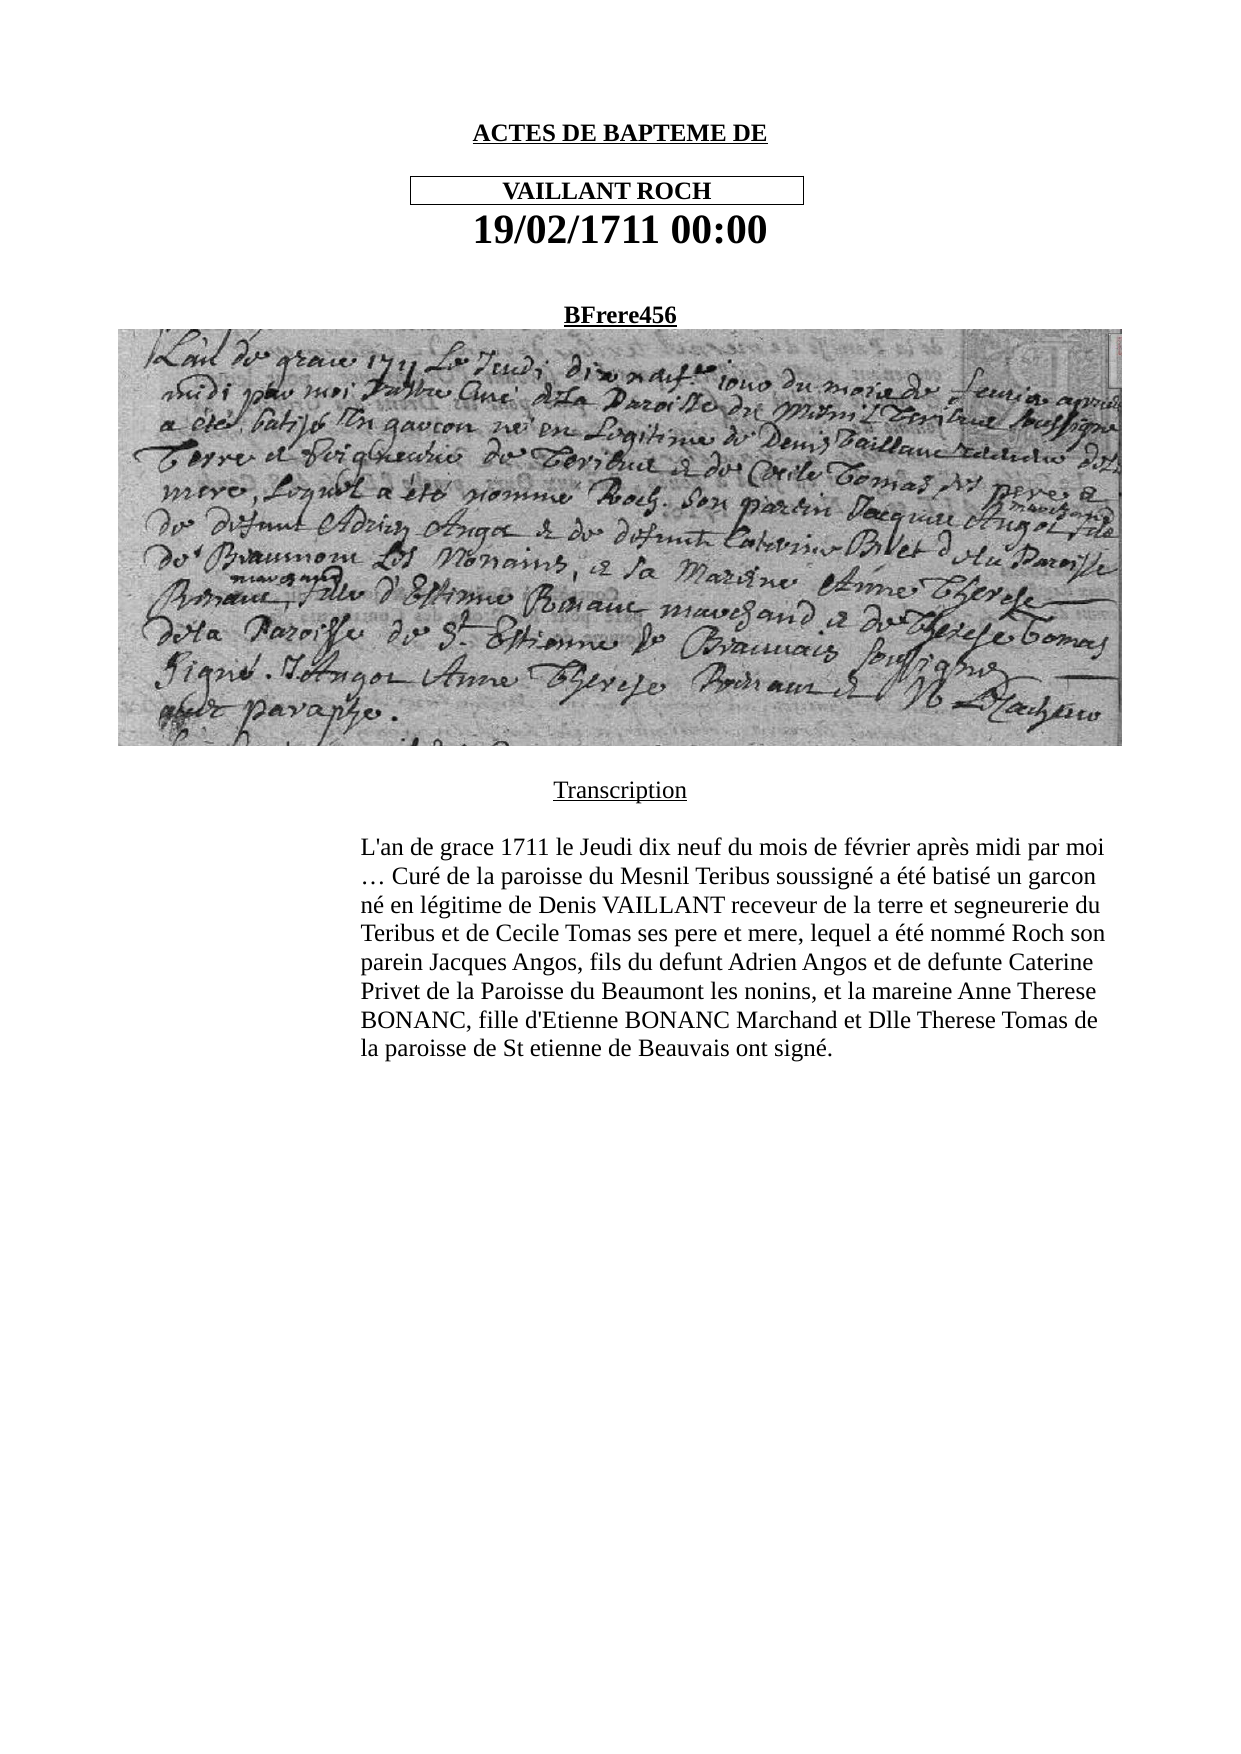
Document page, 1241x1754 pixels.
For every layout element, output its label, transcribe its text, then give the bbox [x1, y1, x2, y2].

text BFrere456 [118, 300, 1122, 329]
text 19/02/1711 00:00 [118, 204, 1122, 252]
text Transcription [118, 775, 1122, 803]
text ACTES DE BAPTEME DE [118, 118, 1122, 147]
text L'an de grace 1711 le Jeudi dix neuf du mois de février après midi par moi … Curé de la paroisse du Mesnil Teribus soussigné a été batisé un garcon né en légitime de Denis VAILLANT receveur de la terre et segneurerie du Teribus et de Cecile Tomas ses pere et mere, lequel a été nommé Roch son parein Jacques Angos, fils du defunt Adrien Angos et de defunte Caterine Privet de la Paroisse du Beaumont les nonins, et la mareine Anne Therese BONANC, fille d'Etienne BONANC Marchand et Dlle Therese Tomas de la paroisse de St etienne de Beauvais ont signé. [360, 832, 1122, 1062]
text VAILLANT ROCH [411, 177, 803, 204]
picture [118, 329, 1122, 746]
